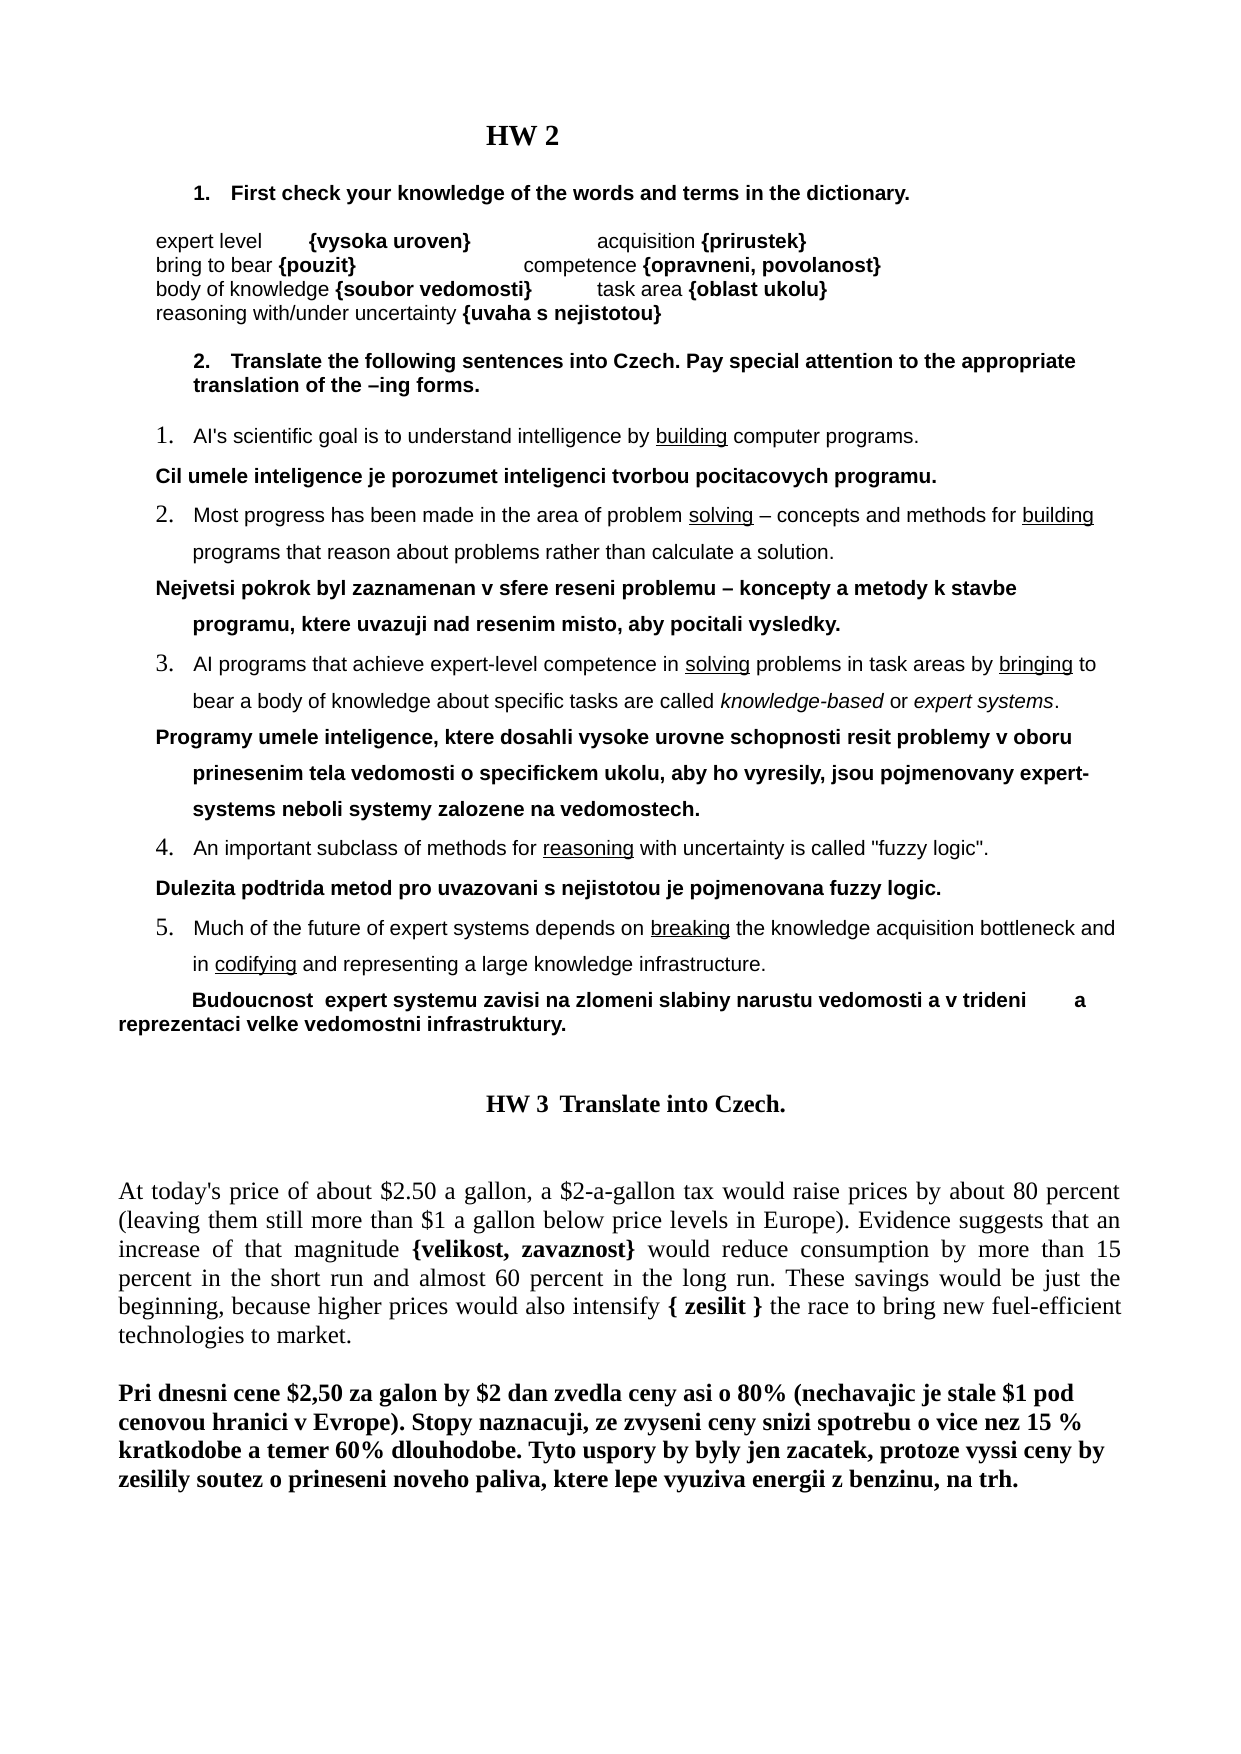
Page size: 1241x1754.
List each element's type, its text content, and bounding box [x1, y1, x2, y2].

text body of knowledge {soubor vedomosti} task area {oblast ukolu} [156, 277, 1122, 301]
text Budoucnost expert systemu zavisi na zlomeni slabiny narustu vedomosti a v trideni a reprezentaci velke vedomostni infrastruktury. [118, 988, 1122, 1036]
text expert level {vysoka uroven} acquisition {prirustek} [156, 229, 1122, 253]
list Most progress has been made in the area of problem solving – concepts and methods for building programs that reason about problems rather than calculate a solution. [155, 499, 1122, 564]
text Pri dnesni cene $2,50 za galon by $2 dan zvedla ceny asi o 80% (nechavajic je stale $1 pod cenovou hranici v Evrope). Stopy naznacuji, ze zvyseni ceny snizi spotrebu o vice nez 15 % kratkodobe a temer 60% dlouhodobe. Tyto uspory by byly jen zacatek, protoze vyssi ceny by zesilily soutez o prineseni noveho paliva, ktere lepe vyuziva energii z benzinu, na trh. [118, 1378, 1122, 1493]
text HW 3 Translate into Czech. [118, 1089, 1122, 1118]
text bring to bear {pouzit} competence {opravneni, povolanost} [156, 253, 1122, 277]
list AI programs that achieve expert-level competence in solving problems in task areas by bringing to bear a body of knowledge about specific tasks are called knowledge-based or expert systems. [155, 648, 1122, 713]
text At today's price of about $2.50 a gallon, a $2-a-gallon tax would raise prices by about 80 percent (leaving them still more than $1 a gallon below price levels in Europe). Evidence suggests that an increase of that magnitude {velikost, zavaznost} would reduce consumption by more than 15 percent in the short run and almost 60 percent in the long run. These savings would be just the beginning, because higher prices would also intensify { zesilit } the race to bring new fuel-efficient technologies to market. [118, 1176, 1122, 1349]
list Translate the following sentences into Czech. Pay special attention to the appropriate translation of the –ing forms. [193, 348, 1122, 396]
text Nejvetsi pokrok byl zaznamenan v sfere reseni problemu – koncepty a metody k stavbe programu, ktere uvazuji nad resenim misto, aby pocitali vysledky. [155, 576, 1122, 636]
text Programy umele inteligence, ktere dosahli vysoke urovne schopnosti resit problemy v oboru prinesenim tela vedomosti o specifickem ukolu, aby ho vyresily, jsou pojmenovany expert-systems neboli systemy zalozene na vedomostech. [155, 725, 1122, 821]
list An important subclass of methods for reasoning with uncertainty is called "fuzzy logic". [155, 832, 1122, 861]
list AI's scientific goal is to understand intelligence by building computer programs. [155, 420, 1122, 449]
text HW 2 [118, 118, 1122, 152]
text Cil umele inteligence je porozumet inteligenci tvorbou pocitacovych programu. [155, 463, 1122, 487]
list First check your knowledge of the words and terms in the dictionary. [193, 181, 1122, 205]
list Much of the future of expert systems depends on breaking the knowledge acquisition bottleneck and in codifying and representing a large knowledge infrastructure. [155, 912, 1122, 976]
text reasoning with/under uncertainty {uvaha s nejistotou} [156, 301, 1122, 324]
text Dulezita podtrida metod pro uvazovani s nejistotou je pojmenovana fuzzy logic. [155, 876, 1122, 899]
